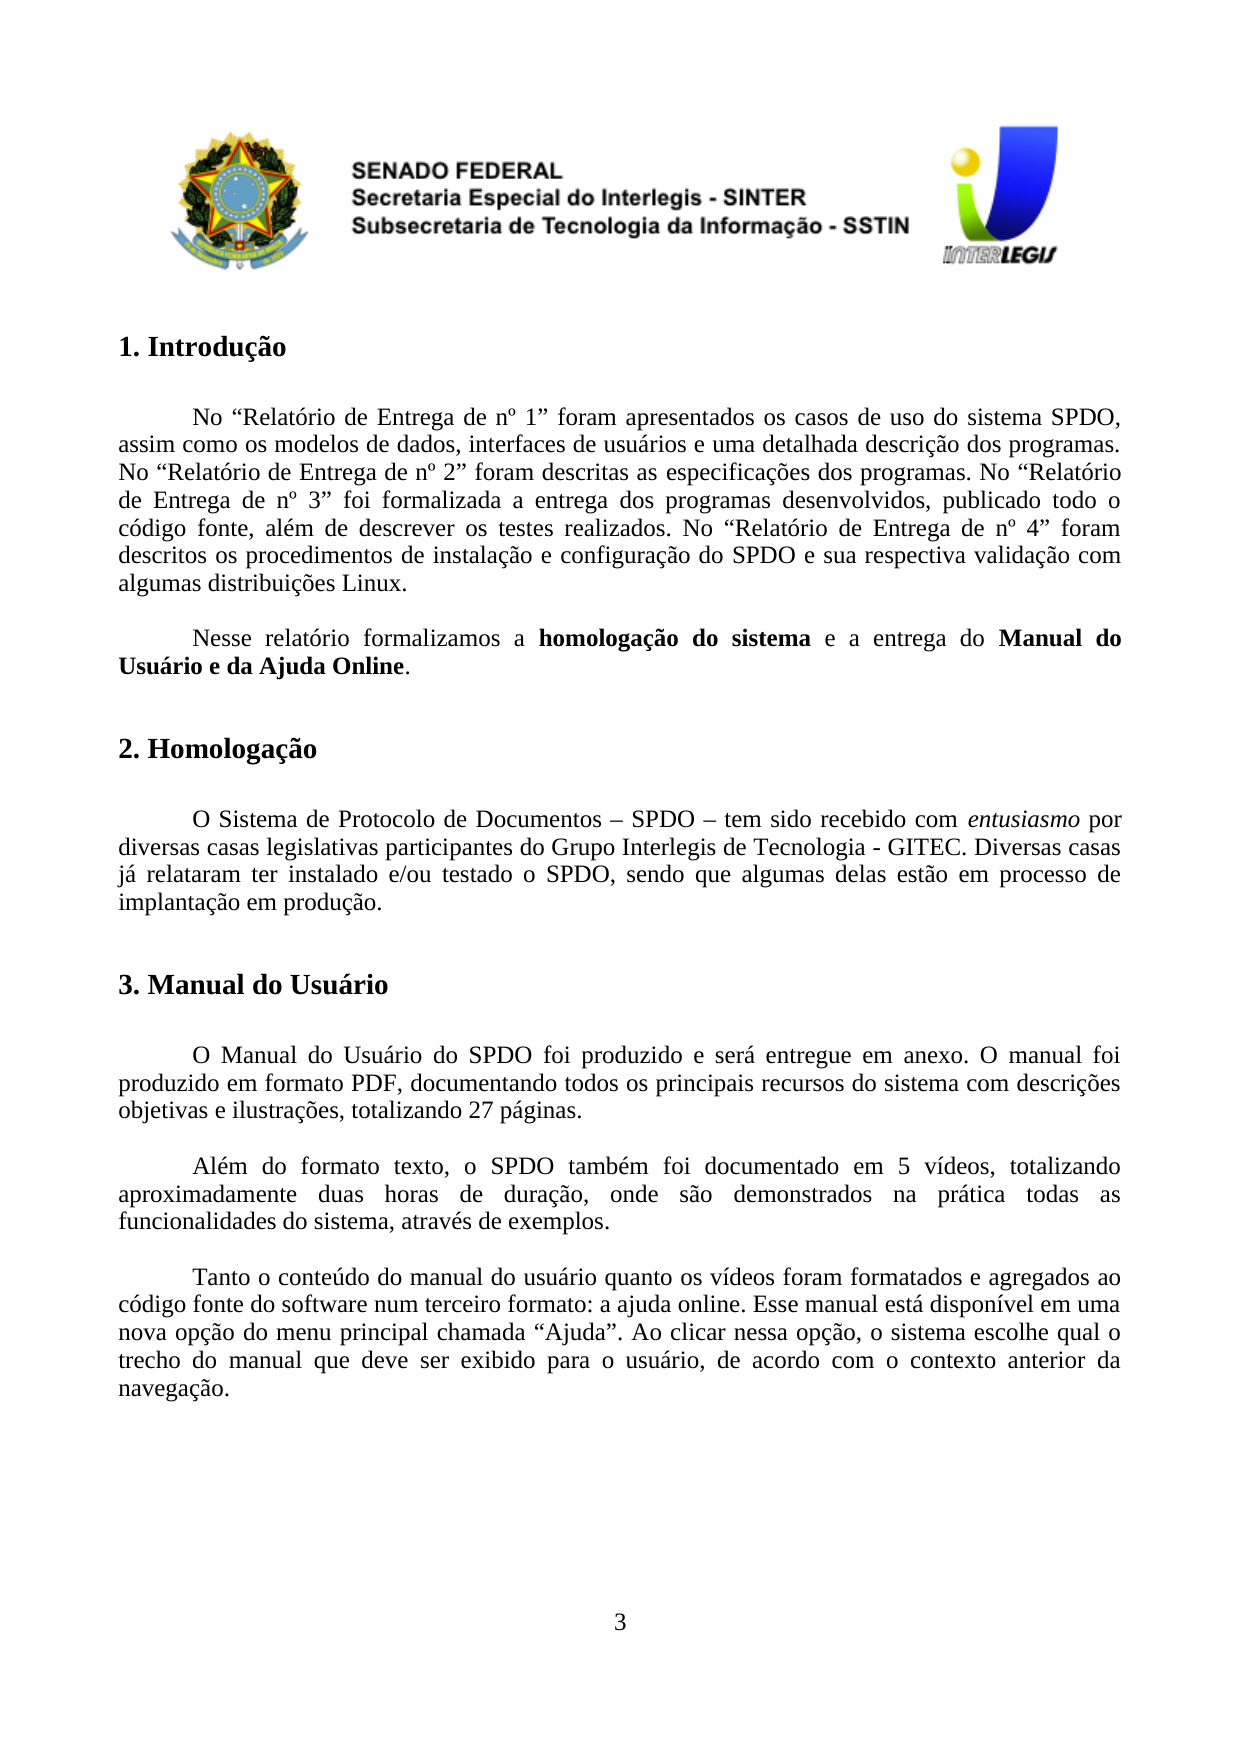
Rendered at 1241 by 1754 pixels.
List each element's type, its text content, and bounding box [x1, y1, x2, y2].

picture [163, 118, 1078, 276]
subtitle 1. Introdução [118, 330, 1122, 363]
text Além do formato texto, o SPDO também foi documentado em 5 vídeos, totalizando aproximadamente duas horas de duração, onde são demonstrados na prática todas as funcionalidades do sistema, através de exemplos. [118, 1152, 1122, 1235]
text O Sistema de Protocolo de Documentos – SPDO – tem sido recebido com entusiasmo por diversas casas legislativas participantes do Grupo Interlegis de Tecnologia - GITEC. Diversas casas já relataram ter instalado e/ou testado o SPDO, sendo que algumas delas estão em processo de implantação em produção. [118, 805, 1122, 916]
text No “Relatório de Entrega de nº 1” foram apresentados os casos de uso do sistema SPDO, assim como os modelos de dados, interfaces de usuários e uma detalhada descrição dos programas. No “Relatório de Entrega de nº 2” foram descritas as especificações dos programas. No “Relatório de Entrega de nº 3” foi formalizada a entrega dos programas desenvolvidos, publicado todo o código fonte, além de descrever os testes realizados. No “Relatório de Entrega de nº 4” foram descritos os procedimentos de instalação e configuração do SPDO e sua respectiva validação com algumas distribuições Linux. [118, 403, 1122, 597]
subtitle 2. Homologação [118, 733, 1122, 765]
text Nesse relatório formalizamos a homologação do sistema e a entrega do Manual do Usuário e da Ajuda Online. [118, 624, 1122, 680]
text O Manual do Usuário do SPDO foi produzido e será entregue em anexo. O manual foi produzido em formato PDF, documentando todos os principais recursos do sistema com descrições objetivas e ilustrações, totalizando 27 páginas. [118, 1041, 1122, 1124]
subtitle 3. Manual do Usuário [118, 969, 1122, 1001]
text Tanto o conteúdo do manual do usuário quanto os vídeos foram formatados e agregados ao código fonte do software num terceiro formato: a ajuda online. Esse manual está disponível em uma nova opção do menu principal chamada “Ajuda”. Ao clicar nessa opção, o sistema escolhe qual o trecho do manual que deve ser exibido para o usuário, de acordo com o contexto anterior da navegação. [118, 1263, 1122, 1401]
